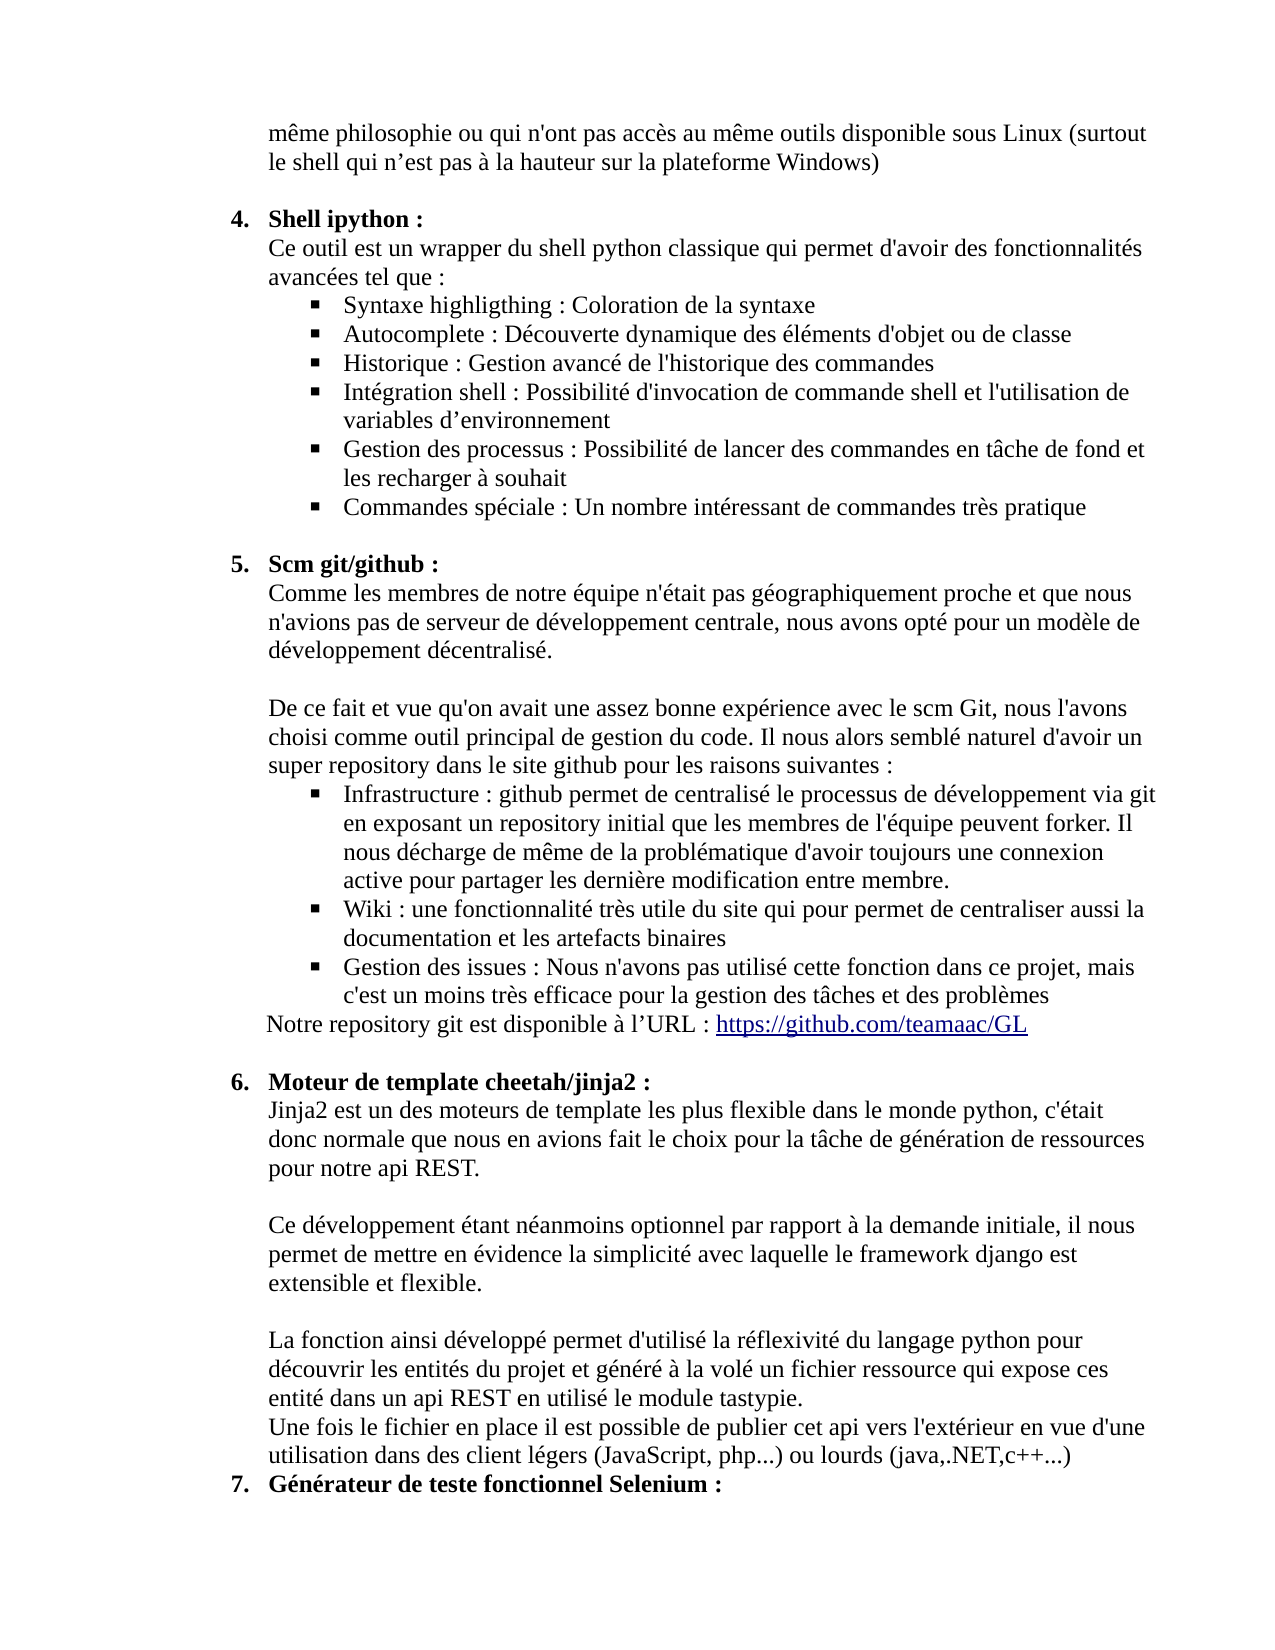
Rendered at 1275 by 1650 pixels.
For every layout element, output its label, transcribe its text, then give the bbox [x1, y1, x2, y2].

list Scm git/github : [231, 549, 1157, 578]
list Comme les membres de notre équipe n'était pas géographiquement proche et que nous n'avions pas de serveur de développement centrale, nous avons opté pour un modèle de développement décentralisé. [231, 578, 1157, 664]
list Autocomplete : Découverte dynamique des éléments d'objet ou de classe [306, 319, 1157, 348]
list Infrastructure : github permet de centralisé le processus de développement via git en exposant un repository initial que les membres de l'équipe peuvent forker. Il nous décharge de même de la problématique d'avoir toujours une connexion active pour partager les dernière modification entre membre. [306, 779, 1157, 894]
list Shell ipython : [231, 204, 1157, 233]
list Jinja2 est un des moteurs de template les plus flexible dans le monde python, c'était donc normale que nous en avions fait le choix pour la tâche de génération de ressources pour notre api REST. [231, 1096, 1157, 1182]
list Ce outil est un wrapper du shell python classique qui permet d'avoir des fonctionnalités avancées tel que : [231, 233, 1157, 291]
list Une fois le fichier en place il est possible de publier cet api vers l'extérieur en vue d'une utilisation dans des client légers (JavaScript, php...) ou lourds (java,.NET,c++...) [231, 1412, 1157, 1469]
list La fonction ainsi développé permet d'utilisé la réflexivité du langage python pour découvrir les entités du projet et généré à la volé un fichier ressource qui expose ces entité dans un api REST en utilisé le module tastypie. [231, 1326, 1157, 1412]
list Gestion des processus : Possibilité de lancer des commandes en tâche de fond et les recharger à souhait [306, 434, 1157, 492]
list Syntaxe highligthing : Coloration de la syntaxe [306, 291, 1157, 319]
list Commandes spéciale : Un nombre intéressant de commandes très pratique [306, 492, 1157, 521]
list Gestion des issues : Nous n'avons pas utilisé cette fonction dans ce projet, mais c'est un moins très efficace pour la gestion des tâches et des problèmes [306, 952, 1157, 1009]
list Moteur de template cheetah/jinja2 : [231, 1067, 1157, 1096]
list Intégration shell : Possibilité d'invocation de commande shell et l'utilisation de variables d’environnement [306, 377, 1157, 434]
text Notre repository git est disponible à l’URL : https://github.com/teamaac/GL [266, 1009, 1157, 1038]
list Historique : Gestion avancé de l'historique des commandes [306, 348, 1157, 377]
list Générateur de teste fonctionnel Selenium : [231, 1469, 1157, 1498]
list Ce développement étant néanmoins optionnel par rapport à la demande initiale, il nous permet de mettre en évidence la simplicité avec laquelle le framework django est extensible et flexible. [231, 1211, 1157, 1297]
list De ce fait et vue qu'on avait une assez bonne expérience avec le scm Git, nous l'avons choisi comme outil principal de gestion du code. Il nous alors semblé naturel d'avoir un super repository dans le site github pour les raisons suivantes : [231, 693, 1157, 779]
list même philosophie ou qui n'ont pas accès au même outils disponible sous Linux (surtout le shell qui n’est pas à la hauteur sur la plateforme Windows) [231, 118, 1157, 176]
list Wiki : une fonctionnalité très utile du site qui pour permet de centraliser aussi la documentation et les artefacts binaires [306, 894, 1157, 952]
